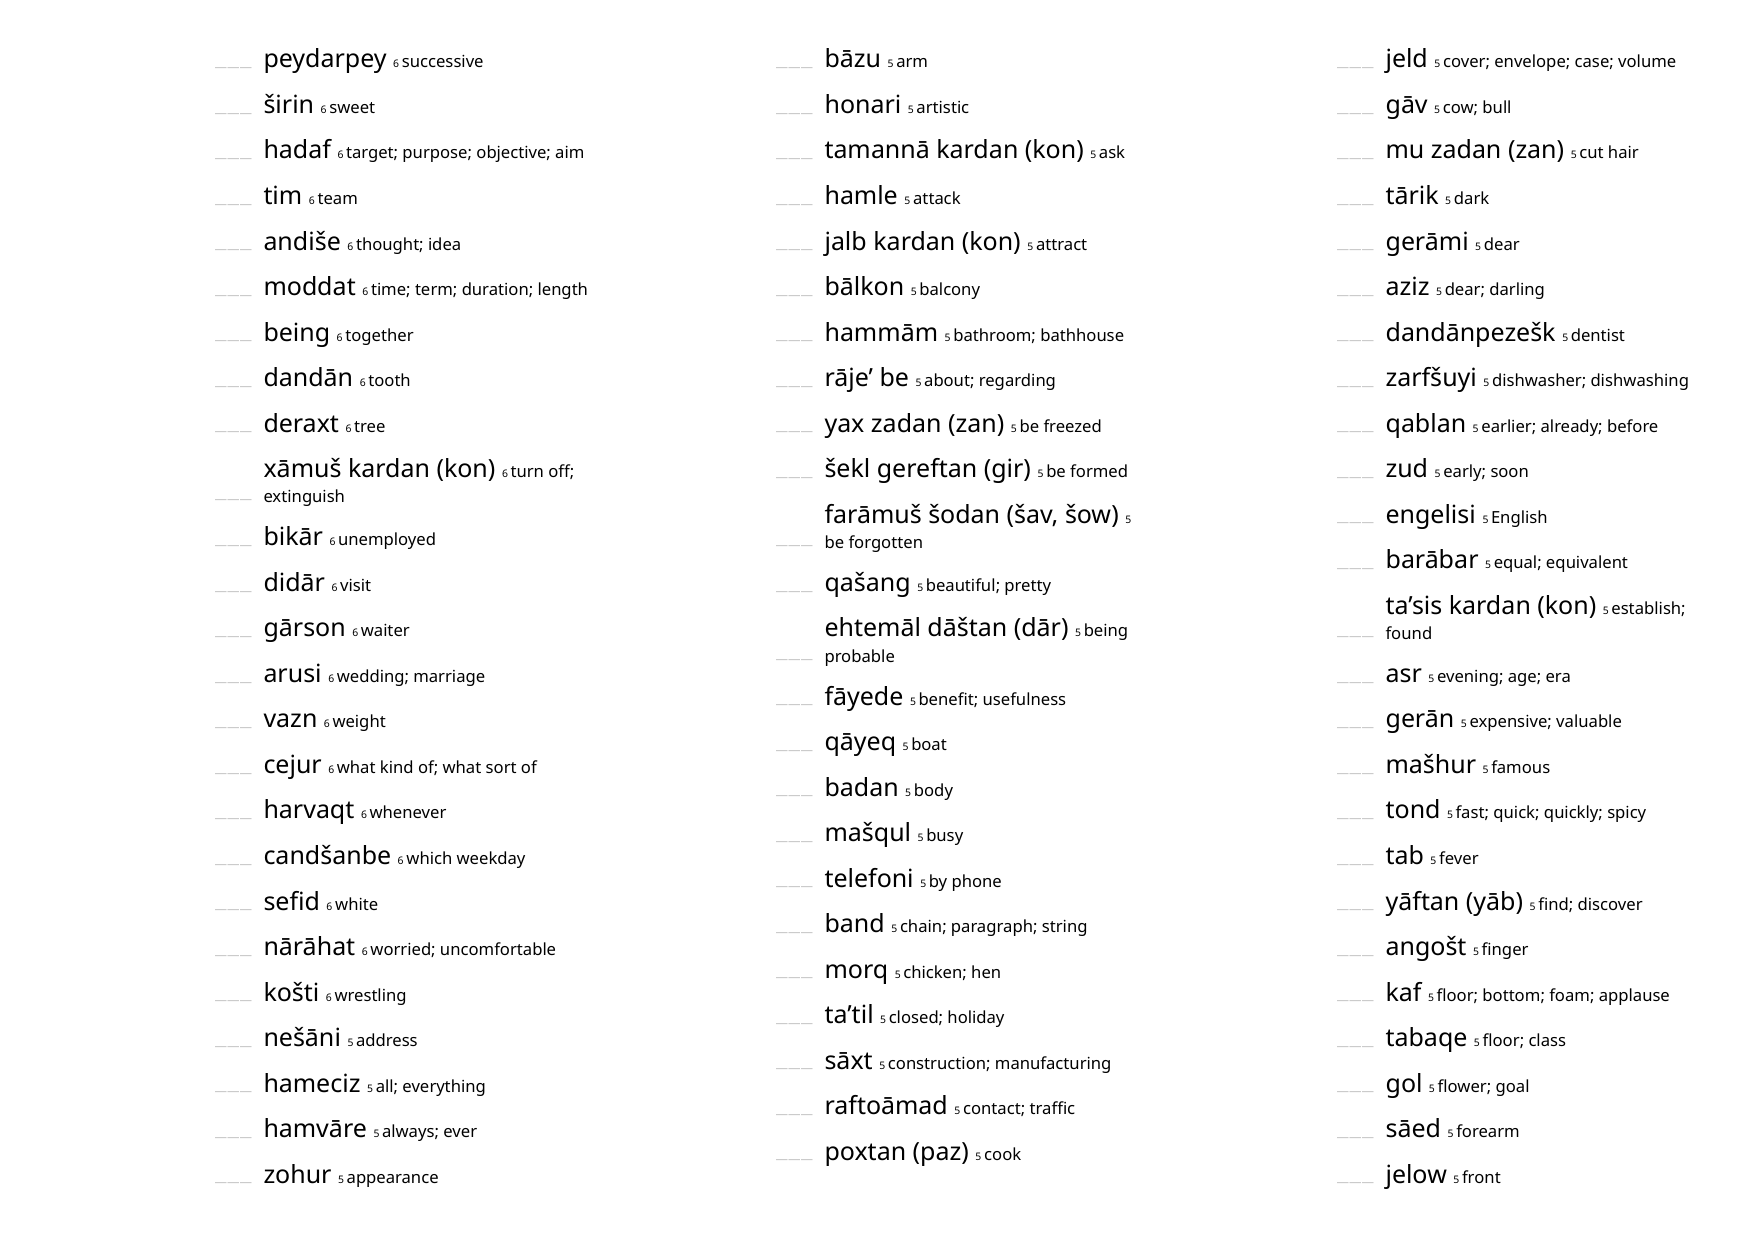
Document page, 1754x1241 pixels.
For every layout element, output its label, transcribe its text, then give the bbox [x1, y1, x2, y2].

table_cell jelow 5 front [1380, 1151, 1718, 1196]
table_cell ——— [1158, 1060, 1379, 1105]
table_cell dandānpezešk 5 dentist [1380, 309, 1718, 354]
table_cell ——— [596, 354, 818, 399]
table_cell ——— [1158, 536, 1379, 582]
table_cell tamannā kardan (kon) 5 ask [819, 126, 1157, 172]
table_cell bāzu 5 arm [819, 35, 1157, 81]
table_cell gol 5 flower; goal [1380, 1060, 1718, 1105]
table_cell ——— [1158, 263, 1379, 308]
table_cell ta’sis kardan (kon) 5 establish; found [1380, 582, 1718, 650]
table_cell being 6 together [258, 309, 596, 354]
table_cell mašqul 5 busy [819, 809, 1157, 855]
table_cell ——— [35, 969, 257, 1014]
table_cell hadaf 6 target; purpose; objective; aim [258, 126, 596, 172]
table_cell zohur 5 appearance [258, 1151, 596, 1196]
table_cell ——— [35, 35, 257, 81]
table_cell ——— [1158, 878, 1379, 923]
table_cell hammām 5 bathroom; bathhouse [819, 309, 1157, 354]
table_cell ——— [596, 1082, 818, 1128]
table_cell tab 5 fever [1380, 832, 1718, 877]
table_cell qašang 5 beautiful; pretty [819, 559, 1157, 604]
table_cell ——— [35, 1060, 257, 1105]
table_cell dandān 6 tooth [258, 354, 596, 399]
table_cell morq 5 chicken; hen [819, 946, 1157, 991]
table_cell ——— [1158, 491, 1379, 536]
table_cell ——— [1158, 309, 1379, 354]
table_cell širin 6 sweet [258, 81, 596, 126]
table_cell ——— [596, 991, 818, 1037]
table_cell ——— [35, 172, 257, 217]
table_cell ——— [596, 559, 818, 604]
table_cell ——— [35, 81, 257, 126]
table_cell ——— [35, 559, 257, 604]
table_cell jalb kardan (kon) 5 attract [819, 218, 1157, 263]
table_cell ——— [35, 832, 257, 877]
table_cell qāyeq 5 boat [819, 718, 1157, 764]
table_cell yax zadan (zan) 5 be freezed [819, 400, 1157, 445]
table_cell ——— [596, 764, 818, 809]
table_cell andiše 6 thought; idea [258, 218, 596, 263]
table_cell poxtan (paz) 5 cook [819, 1128, 1157, 1173]
table_cell ehtemāl dāštan (dār) 5 being probable [819, 604, 1157, 673]
table_cell tabaqe 5 floor; class [1380, 1014, 1718, 1059]
table_cell qablan 5 earlier; already; before [1380, 400, 1718, 445]
table_cell sāxt 5 construction; manufacturing [819, 1037, 1157, 1082]
table_cell ta’til 5 closed; holiday [819, 991, 1157, 1037]
table_cell ——— [1158, 1105, 1379, 1151]
table_cell raftoāmad 5 contact; traffic [819, 1082, 1157, 1128]
table_cell ——— [596, 809, 818, 855]
table_cell ——— [1158, 35, 1379, 81]
table_cell aziz 5 dear; darling [1380, 263, 1718, 308]
table_cell ——— [596, 855, 818, 900]
table_cell ——— [596, 604, 818, 673]
table_cell mašhur 5 famous [1380, 741, 1718, 786]
table_cell hameciz 5 all; everything [258, 1060, 596, 1105]
table_cell ——— [35, 354, 257, 399]
table_cell ——— [1158, 650, 1379, 695]
table_cell ——— [35, 1105, 257, 1151]
table_cell cejur 6 what kind of; what sort of [258, 741, 596, 786]
table_cell ——— [1158, 695, 1379, 741]
table_cell ——— [1158, 218, 1379, 263]
table_cell ——— [596, 172, 818, 217]
table_cell ——— [35, 1151, 257, 1196]
table_cell ——— [1158, 1014, 1379, 1059]
table_cell ——— [596, 218, 818, 263]
table_cell gerān 5 expensive; valuable [1380, 695, 1718, 741]
table_cell ——— [596, 445, 818, 491]
table_cell zarfšuyi 5 dishwasher; dishwashing [1380, 354, 1718, 399]
table_cell ——— [596, 263, 818, 308]
table_cell ——— [596, 673, 818, 718]
table_cell ——— [596, 400, 818, 445]
table_cell vazn 6 weight [258, 695, 596, 741]
table_cell badan 5 body [819, 764, 1157, 809]
table_cell bikār 6 unemployed [258, 513, 596, 559]
table_cell ——— [35, 126, 257, 172]
table_cell tond 5 fast; quick; quickly; spicy [1380, 786, 1718, 832]
table_cell sefid 6 white [258, 878, 596, 923]
table_cell košti 6 wrestling [258, 969, 596, 1014]
table_cell ——— [1158, 969, 1379, 1014]
table_cell telefoni 5 by phone [819, 855, 1157, 900]
table_cell gerāmi 5 dear [1380, 218, 1718, 263]
table_cell ——— [1158, 172, 1379, 217]
table_cell yāftan (yāb) 5 find; discover [1380, 878, 1718, 923]
table_cell ——— [596, 126, 818, 172]
table_cell ——— [35, 604, 257, 650]
table_cell didār 6 visit [258, 559, 596, 604]
table_cell ——— [1158, 923, 1379, 968]
table_cell tim 6 team [258, 172, 596, 217]
table_cell šekl gereftan (gir) 5 be formed [819, 445, 1157, 491]
table_cell angošt 5 finger [1380, 923, 1718, 968]
table_cell ——— [35, 513, 257, 559]
table_cell ——— [596, 491, 818, 559]
table_cell candšanbe 6 which weekday [258, 832, 596, 877]
table_cell ——— [596, 309, 818, 354]
table_cell ——— [596, 946, 818, 991]
table_cell ——— [596, 1037, 818, 1082]
table_cell hamle 5 attack [819, 172, 1157, 217]
table_cell xāmuš kardan (kon) 6 turn off; extinguish [258, 445, 596, 513]
table_cell ——— [1158, 582, 1379, 650]
table_cell ——— [1158, 1151, 1379, 1196]
table_cell ——— [35, 923, 257, 968]
table_cell ——— [1158, 445, 1379, 491]
table_cell moddat 6 time; term; duration; length [258, 263, 596, 308]
table_cell farāmuš šodan (šav, šow) 5 be forgotten [819, 491, 1157, 559]
table_cell ——— [1158, 126, 1379, 172]
table_cell ——— [35, 400, 257, 445]
table_cell ——— [1158, 354, 1379, 399]
table_cell deraxt 6 tree [258, 400, 596, 445]
table_cell hamvāre 5 always; ever [258, 1105, 596, 1151]
table_cell ——— [35, 309, 257, 354]
table_cell fāyede 5 benefit; usefulness [819, 673, 1157, 718]
table_cell ——— [1158, 832, 1379, 877]
table_cell ——— [596, 35, 818, 81]
table_cell nārāhat 6 worried; uncomfortable [258, 923, 596, 968]
table_cell ——— [1158, 786, 1379, 832]
table_cell kaf 5 floor; bottom; foam; applause [1380, 969, 1718, 1014]
table_cell ——— [1158, 81, 1379, 126]
table_cell harvaqt 6 whenever [258, 786, 596, 832]
table_cell zud 5 early; soon [1380, 445, 1718, 491]
table_cell ——— [35, 741, 257, 786]
table_cell ——— [35, 218, 257, 263]
table_cell bālkon 5 balcony [819, 263, 1157, 308]
table_cell ——— [35, 695, 257, 741]
table_cell ——— [35, 786, 257, 832]
table_cell honari 5 artistic [819, 81, 1157, 126]
table_cell mu zadan (zan) 5 cut hair [1380, 126, 1718, 172]
table_cell band 5 chain; paragraph; string [819, 900, 1157, 946]
table_cell ——— [35, 445, 257, 513]
table_cell rāje’ be 5 about; regarding [819, 354, 1157, 399]
table_cell asr 5 evening; age; era [1380, 650, 1718, 695]
table_cell ——— [596, 81, 818, 126]
table_cell ——— [1158, 400, 1379, 445]
table_cell ——— [35, 263, 257, 308]
table_cell ——— [35, 878, 257, 923]
table_cell ——— [596, 718, 818, 764]
table_cell gārson 6 waiter [258, 604, 596, 650]
table_cell arusi 6 wedding; marriage [258, 650, 596, 695]
table_cell tārik 5 dark [1380, 172, 1718, 217]
table_cell jeld 5 cover; envelope; case; volume [1380, 35, 1718, 81]
table_cell barābar 5 equal; equivalent [1380, 536, 1718, 582]
table_cell ——— [35, 1014, 257, 1059]
table_cell sāed 5 forearm [1380, 1105, 1718, 1151]
table_cell peydarpey 6 successive [258, 35, 596, 81]
table_cell gāv 5 cow; bull [1380, 81, 1718, 126]
table_cell engelisi 5 English [1380, 491, 1718, 536]
table_cell ——— [1158, 741, 1379, 786]
table_cell ——— [596, 1128, 818, 1173]
table_cell nešāni 5 address [258, 1014, 596, 1059]
table_cell ——— [35, 650, 257, 695]
table_cell ——— [596, 900, 818, 946]
